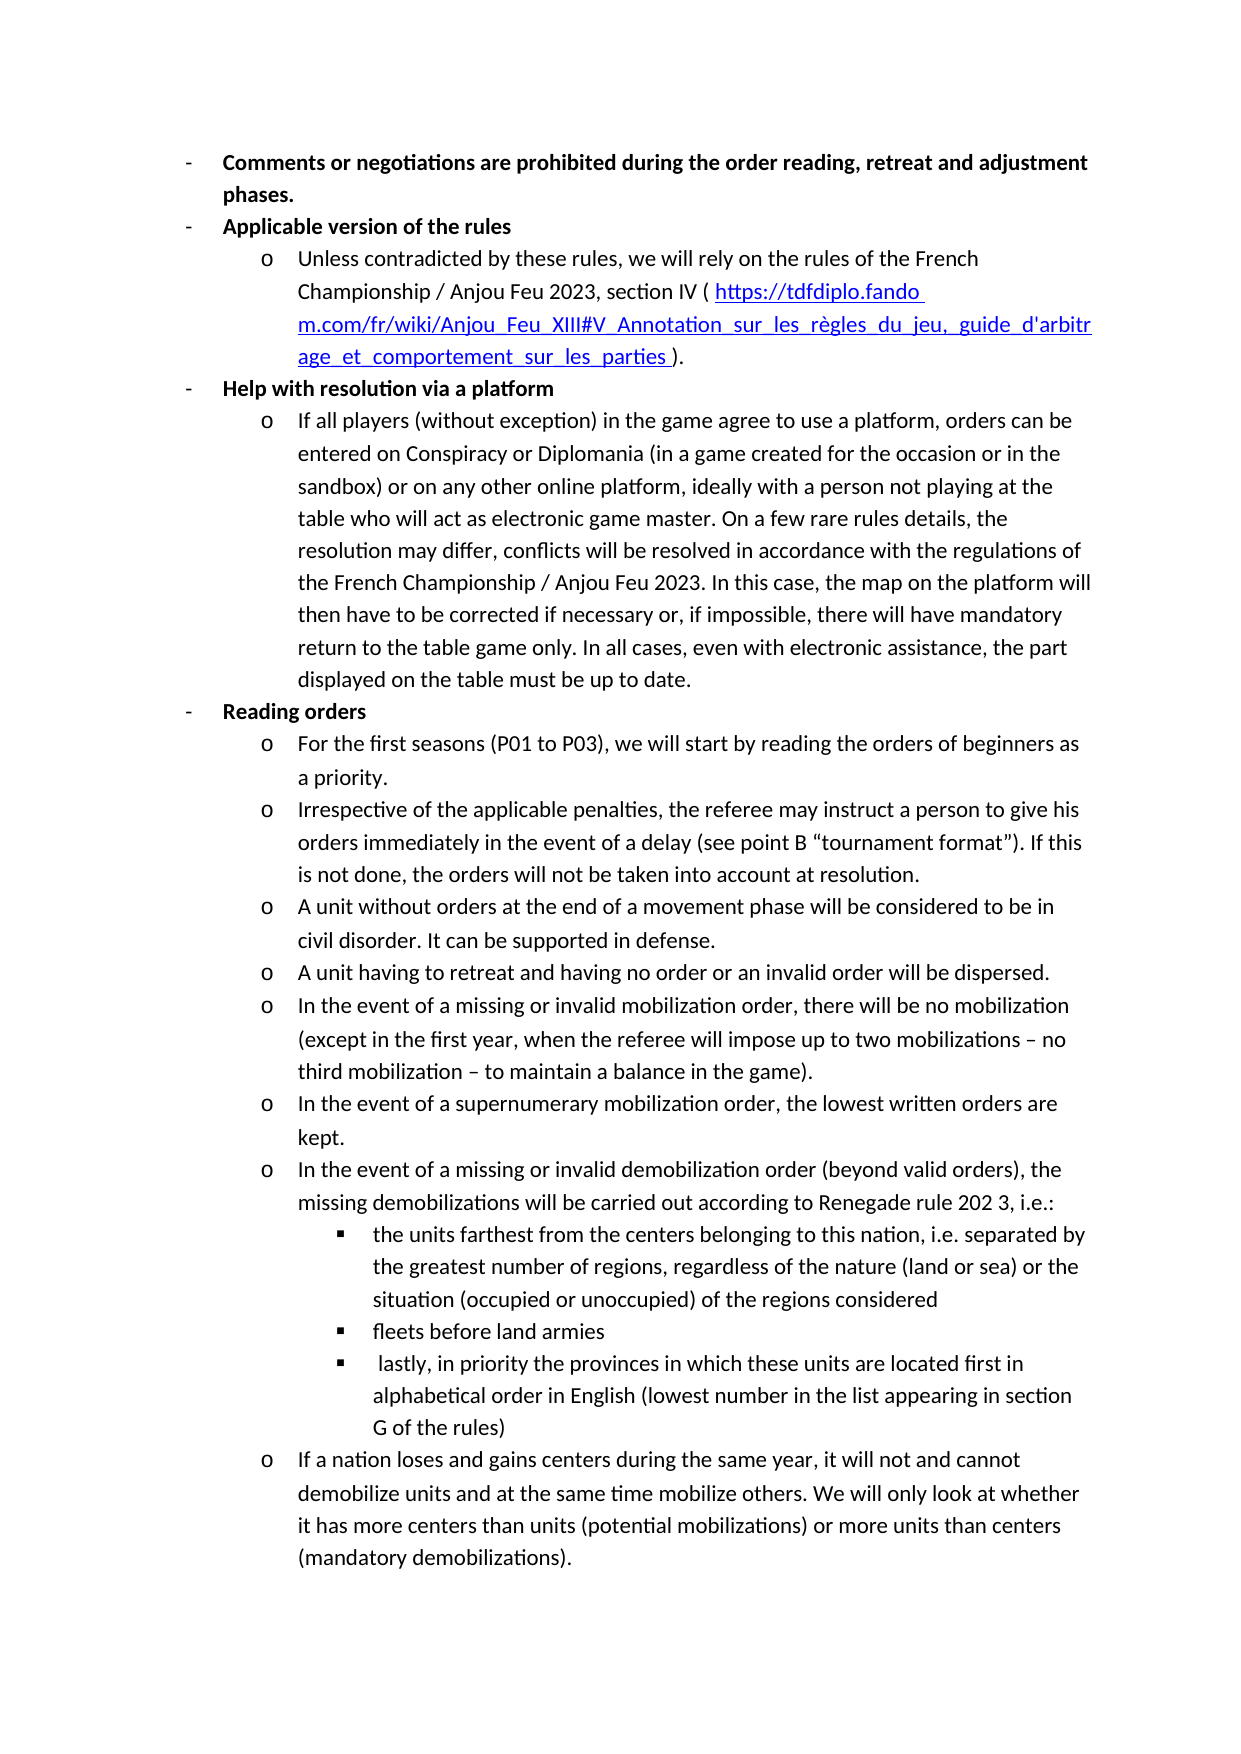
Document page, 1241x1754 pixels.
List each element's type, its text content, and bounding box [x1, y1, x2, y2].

list If all players (without exception) in the game agree to use a platform, orders can be entered on Conspiracy or Diplomania (in a game created for the occasion or in the sandbox) or on any other online platform, ideally with a person not playing at the table who will act as electronic game master. On a few rare rules details, the resolution may differ, conflicts will be resolved in accordance with the regulations of the French Championship / Anjou Feu 2023. In this case, the map on the platform will then have to be corrected if necessary or, if impossible, there will have mandatory return to the table game only. In all cases, even with electronic assistance, the part displayed on the table must be up to date. [260, 406, 1093, 693]
list In the event of a missing or invalid mobilization order, there will be no mobilization (except in the first year, when the referee will impose up to two mobilizations – no third mobilization – to maintain a balance in the game). [260, 992, 1093, 1085]
list Irrespective of the applicable penalties, the referee may instruct a person to give his orders immediately in the event of a delay (see point B “tournament format”). If this is not done, the orders will not be taken into account at resolution. [260, 795, 1093, 888]
list In the event of a supernumerary mobilization order, the lowest written orders are kept. [260, 1089, 1093, 1151]
list Reading orders [185, 697, 1093, 725]
list Help with resolution via a platform [185, 374, 1093, 402]
list A unit having to retreat and having no order or an invalid order will be dispersed. [260, 958, 1093, 987]
list Comments or negotiations are prohibited during the order reading, retreat and adjustment phases. [185, 148, 1093, 208]
list lastly, in priority the provinces in which these units are located first in alphabetical order in English (lowest number in the list appearing in section G of the rules) [335, 1349, 1093, 1441]
list If a nation loses and gains centers during the same year, it will not and cannot demobilize units and at the same time mobilize others. We will only look at whether it has more centers than units (potential mobilizations) or more units than centers (mandatory demobilizations). [260, 1446, 1093, 1571]
list the units farthest from the centers belonging to this nation, i.e. separated by the greatest number of regions, regardless of the nature (land or sea) or the situation (occupied or unoccupied) of the regions considered [335, 1220, 1093, 1313]
list For the first seasons (P01 to P03), we will start by reading the orders of beginners as a priority. [260, 729, 1093, 791]
list A unit without orders at the end of a movement phase will be considered to be in civil disorder. It can be supported in defense. [260, 892, 1093, 954]
list Applicable version of the rules [185, 212, 1093, 240]
list fleets before land armies [335, 1317, 1093, 1345]
list Unless contradicted by these rules, we will rely on the rules of the French Championship / Anjou Feu 2023, section IV ( https://tdfdiplo.fando m.com/fr/wiki/Anjou_Feu_XIII#V_Annotation_sur_les_règles_du_jeu,_guide_d'arbitrage_et_comportement_sur_les_parties ). [260, 244, 1093, 370]
list In the event of a missing or invalid demobilization order (beyond valid orders), the missing demobilizations will be carried out according to Renegade rule 202 3, i.e.: [260, 1155, 1093, 1216]
